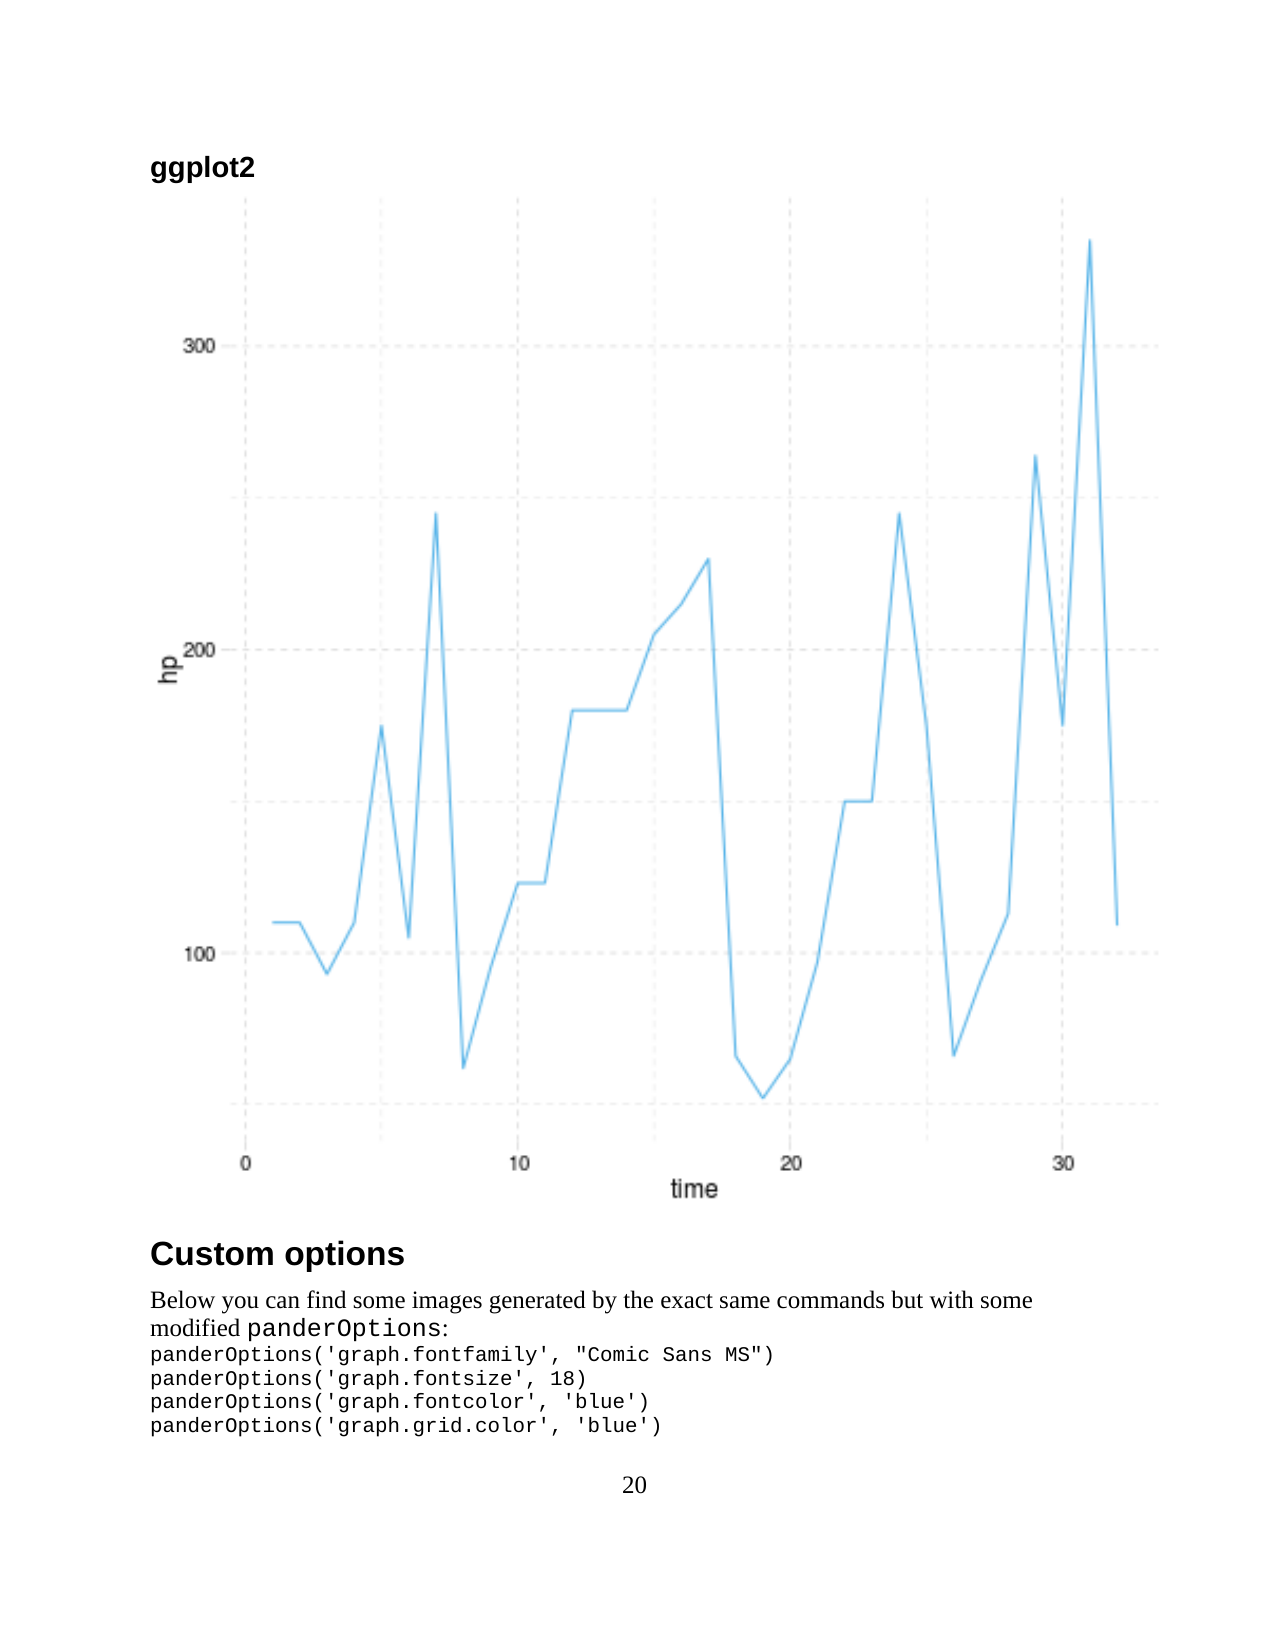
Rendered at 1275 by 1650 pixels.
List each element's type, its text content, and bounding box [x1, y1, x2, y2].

picture [150, 196, 1163, 1209]
subtitle Custom options [150, 1233, 1125, 1272]
text Below you can find some images generated by the exact same commands but with some modified panderOptions: [150, 1285, 1125, 1344]
subtitle ggplot2 [150, 150, 1125, 183]
text panderOptions('graph.fontsize', 18) [150, 1368, 1125, 1392]
text panderOptions('graph.fontfamily', "Comic Sans MS") [150, 1344, 1125, 1368]
text panderOptions('graph.fontcolor', 'blue') [150, 1392, 1125, 1415]
text panderOptions('graph.grid.color', 'blue') [150, 1415, 1125, 1439]
